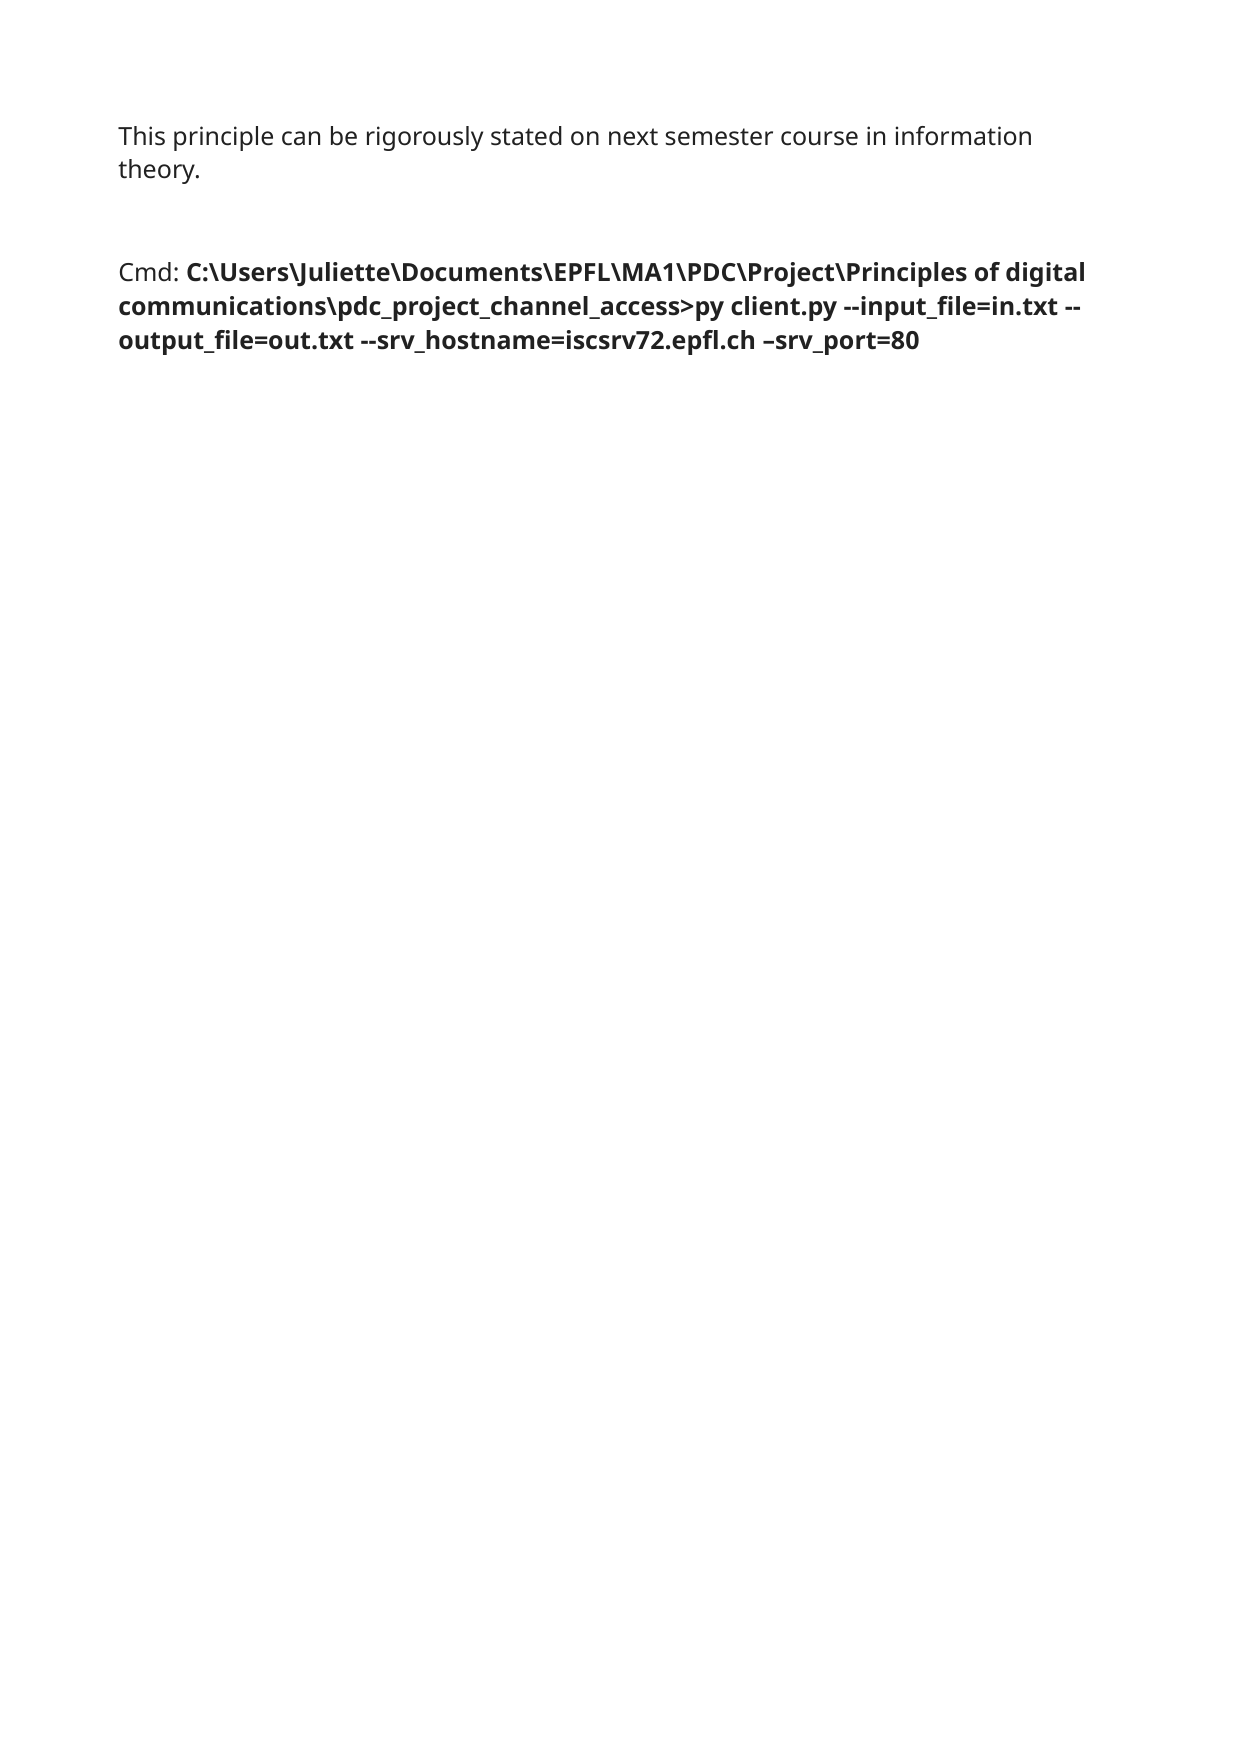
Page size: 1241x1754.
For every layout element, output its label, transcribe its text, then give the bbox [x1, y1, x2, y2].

text Cmd: C:\Users\Juliette\Documents\EPFL\MA1\PDC\Project\Principles of digital communications\pdc_project_channel_access>py client.py --input_file=in.txt --output_file=out.txt --srv_hostname=iscsrv72.epfl.ch –srv_port=80 [118, 254, 1122, 357]
text This principle can be rigorously stated on next semester course in information theory. [118, 118, 1122, 186]
